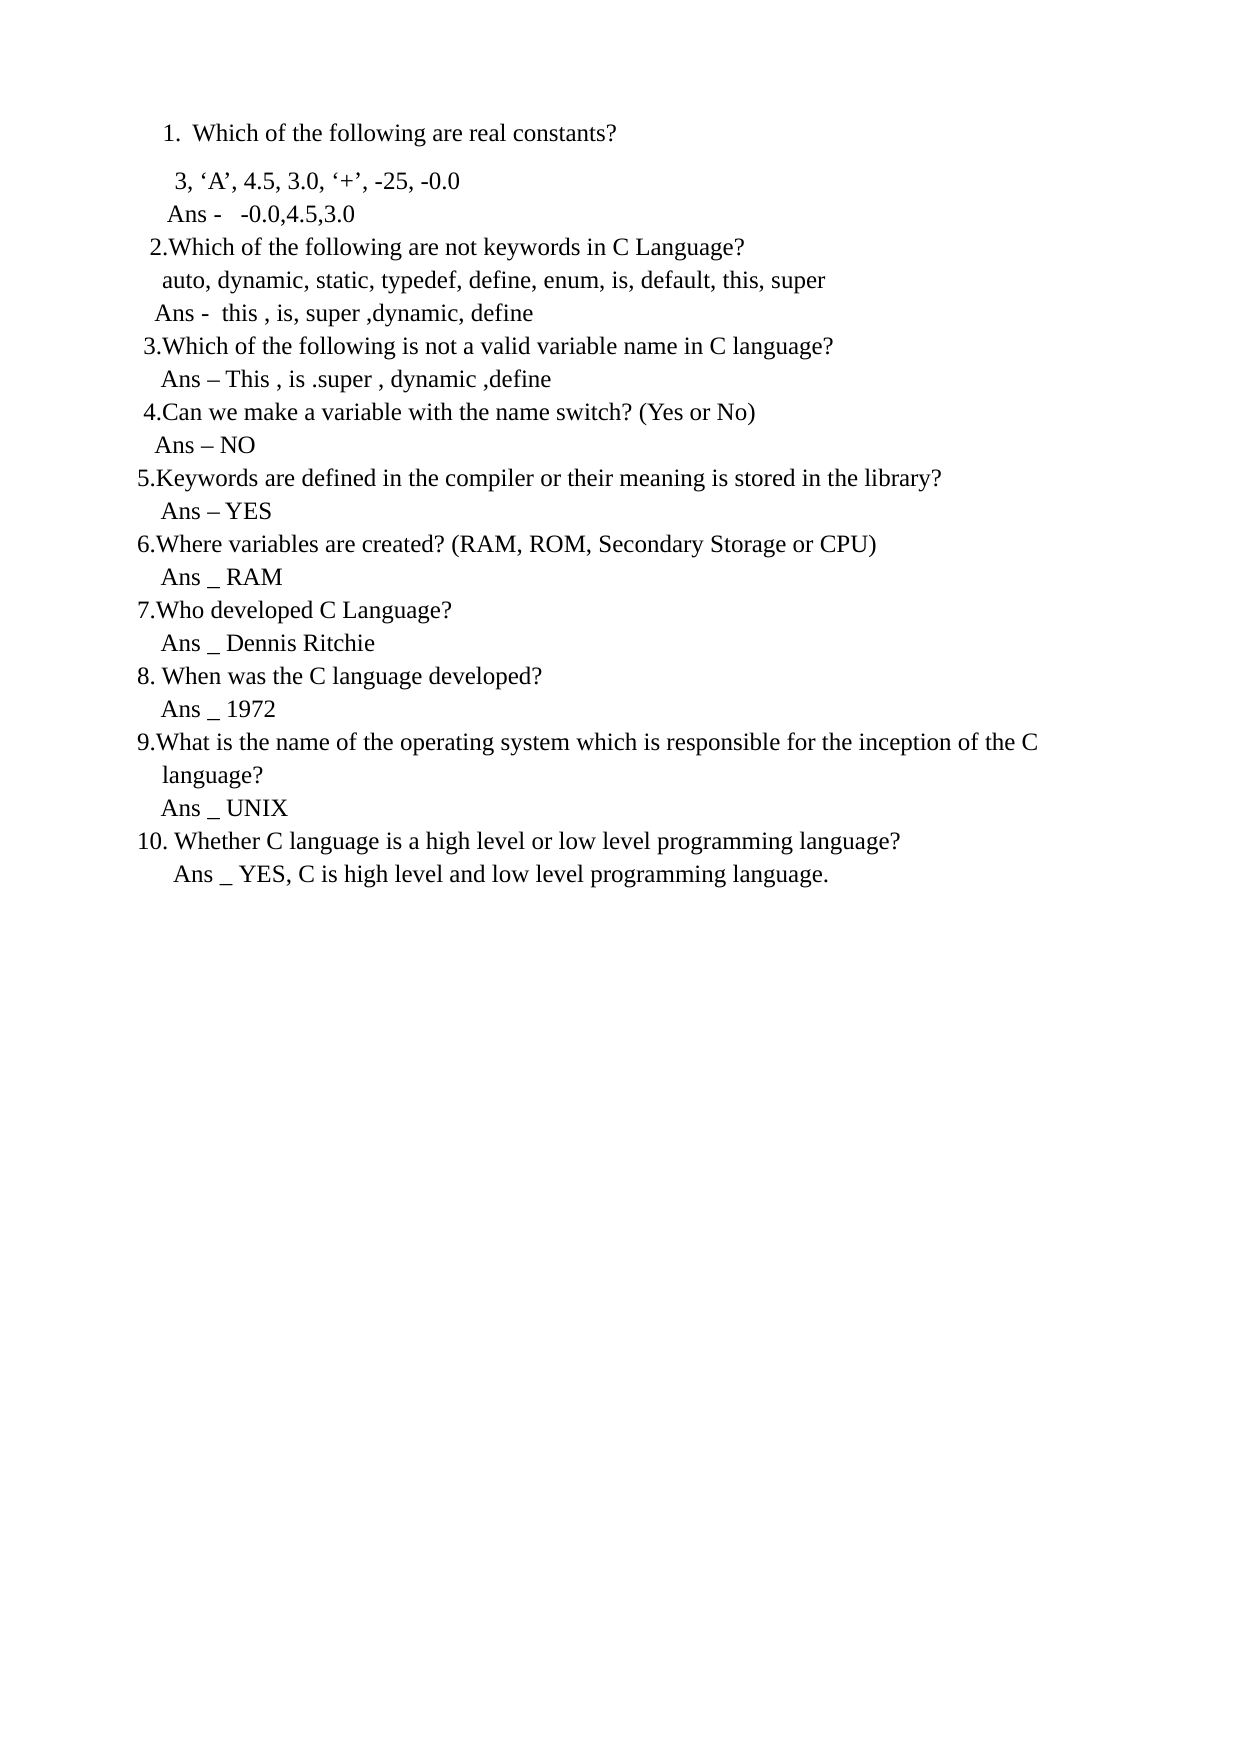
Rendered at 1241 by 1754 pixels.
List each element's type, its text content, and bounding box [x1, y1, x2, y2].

text 3.Which of the following is not a valid variable name in C language? [118, 331, 1122, 359]
text Ans _ ​​YES, C is high level and low level programming language. [118, 859, 1122, 888]
text Ans _ 1972 [118, 694, 1122, 723]
text 6.Where variables are created? (RAM, ROM, Secondary Storage or CPU) [118, 529, 1122, 558]
text 8. When was the C language developed? [118, 661, 1122, 690]
text language? [118, 760, 1122, 789]
text Ans - -0.0,4.5,3.0 [118, 199, 1122, 227]
text Ans – This , is .super , dynamic ,define [118, 364, 1122, 393]
text 7.Who developed C Language? [118, 595, 1122, 624]
text Ans _ UNIX [118, 793, 1122, 822]
text 3, ‘A’, 4.5, 3.0, ‘+’, -25, -0.0 [118, 166, 1122, 194]
text Ans _ Dennis Ritchie [118, 628, 1122, 657]
text 5.Keywords are defined in the compiler or their meaning is stored in the library? [118, 463, 1122, 492]
text Ans - this , is, super ,dynamic, define [118, 298, 1122, 327]
text 9.What is the name of the operating system which is responsible for the inception of the C [118, 727, 1122, 756]
text 10. Whether C language is a high level or low level programming language? [118, 826, 1122, 855]
text Ans – NO [118, 430, 1122, 459]
text Ans _ RAM [118, 562, 1122, 591]
text 2.Which of the following are not keywords in C Language? [118, 232, 1122, 261]
text 4.Can we make a variable with the name switch? (Yes or No) [118, 397, 1122, 426]
text Ans – YES [118, 496, 1122, 525]
text auto, dynamic, static, typedef, define, enum, is, default, this, super [118, 265, 1122, 293]
list Which of the following are real constants? [162, 118, 1122, 147]
